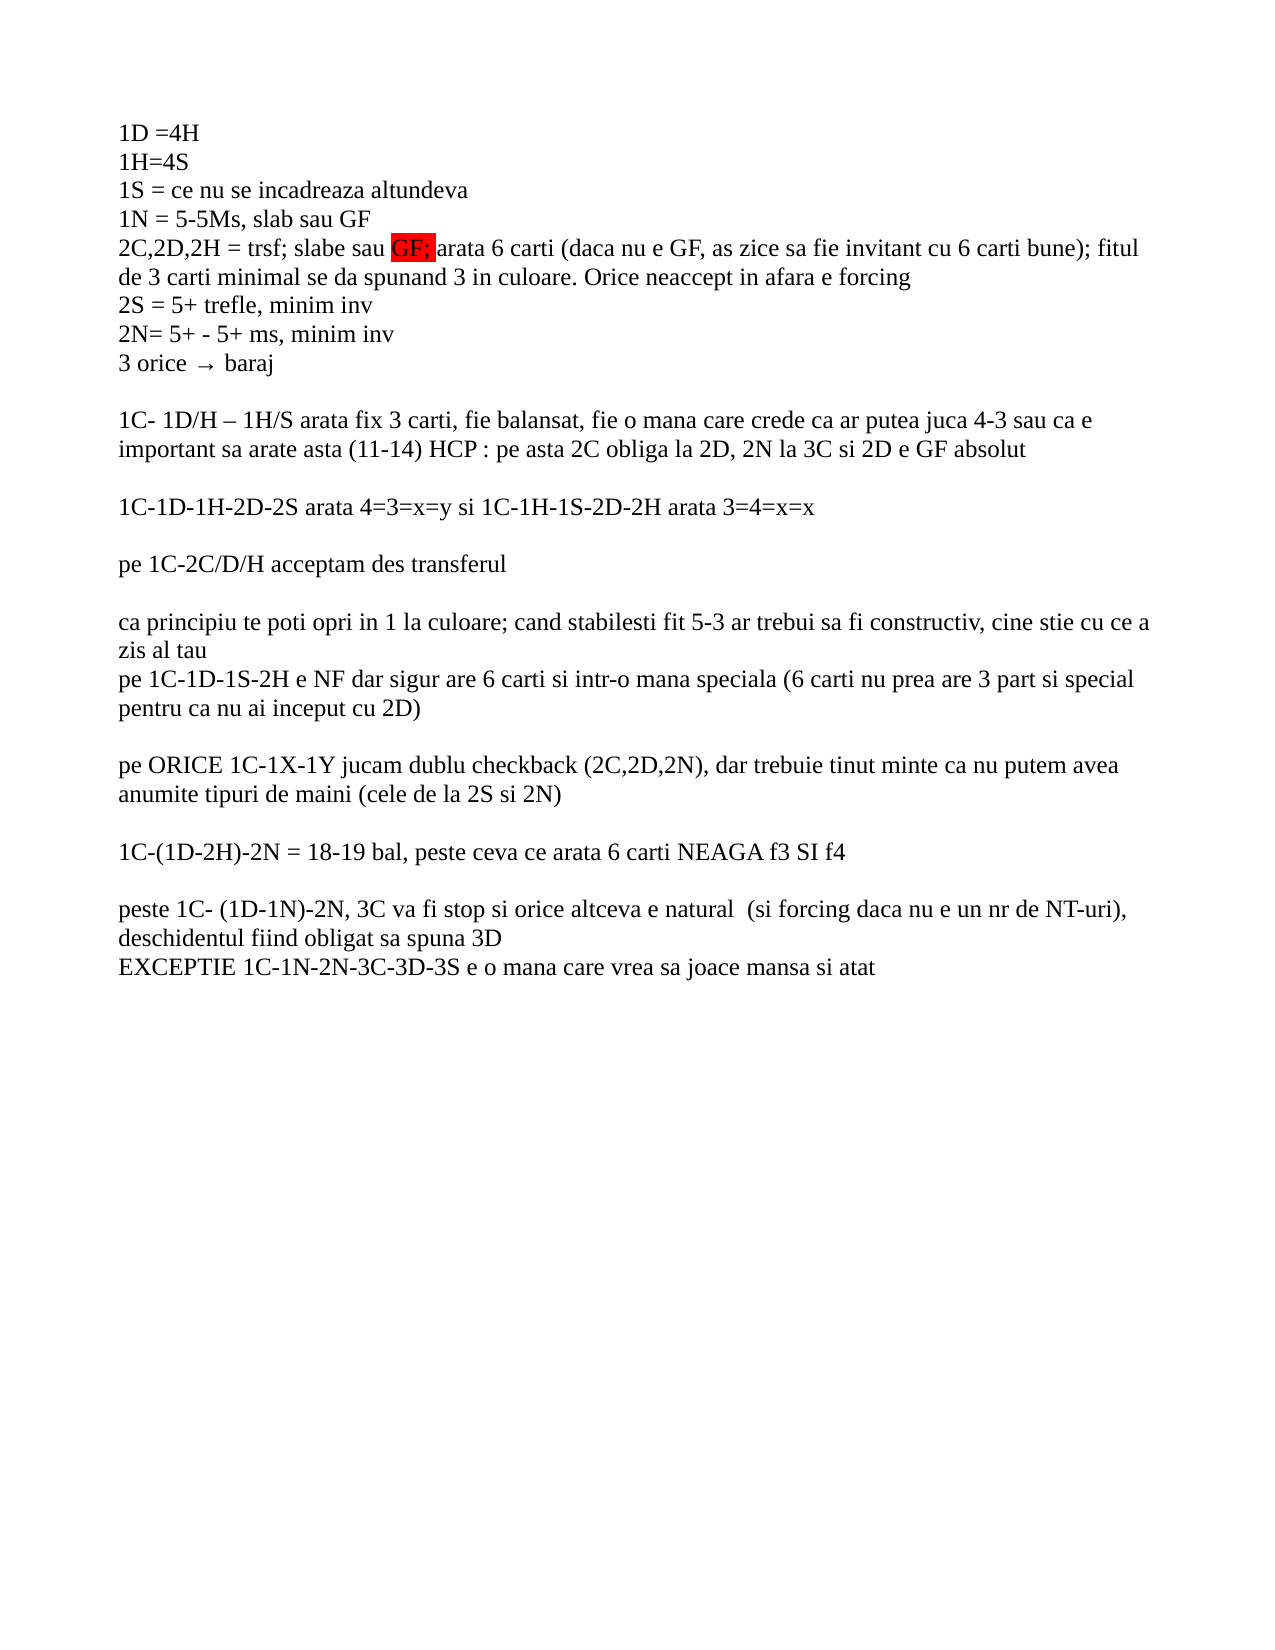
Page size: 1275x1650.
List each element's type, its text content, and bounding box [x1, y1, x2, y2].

text 1D =4H [118, 118, 1157, 147]
text ca principiu te poti opri in 1 la culoare; cand stabilesti fit 5-3 ar trebui sa fi constructiv, cine stie cu ce a zis al tau [118, 607, 1157, 664]
text 1C- 1D/H – 1H/S arata fix 3 carti, fie balansat, fie o mana care crede ca ar putea juca 4-3 sau ca e important sa arate asta (11-14) HCP : pe asta 2C obliga la 2D, 2N la 3C si 2D e GF absolut [118, 406, 1157, 463]
text 1C-1D-1H-2D-2S arata 4=3=x=y si 1C-1H-1S-2D-2H arata 3=4=x=x [118, 492, 1157, 521]
text peste 1C- (1D-1N)-2N, 3C va fi stop si orice altceva e natural (si forcing daca nu e un nr de NT-uri), deschidentul fiind obligat sa spuna 3D [118, 894, 1157, 952]
text EXCEPTIE 1C-1N-2N-3C-3D-3S e o mana care vrea sa joace mansa si atat [118, 952, 1157, 981]
text 2N= 5+ - 5+ ms, minim inv [118, 319, 1157, 348]
text 1C-(1D-2H)-2N = 18-19 bal, peste ceva ce arata 6 carti NEAGA f3 SI f4 [118, 837, 1157, 866]
text 1H=4S [118, 147, 1157, 176]
text pe 1C-1D-1S-2H e NF dar sigur are 6 carti si intr-o mana speciala (6 carti nu prea are 3 part si special pentru ca nu ai inceput cu 2D) [118, 664, 1157, 722]
text 2S = 5+ trefle, minim inv [118, 291, 1157, 319]
text 1N = 5-5Ms, slab sau GF [118, 204, 1157, 233]
text pe 1C-2C/D/H acceptam des transferul [118, 549, 1157, 578]
text 2C,2D,2H = trsf; slabe sau GF; arata 6 carti (daca nu e GF, as zice sa fie invitant cu 6 carti bune); fitul de 3 carti minimal se da spunand 3 in culoare. Orice neaccept in afara e forcing [118, 233, 1157, 291]
text 1S = ce nu se incadreaza altundeva [118, 176, 1157, 204]
text pe ORICE 1C-1X-1Y jucam dublu checkback (2C,2D,2N), dar trebuie tinut minte ca nu putem avea anumite tipuri de maini (cele de la 2S si 2N) [118, 751, 1157, 808]
text 3 orice → baraj [118, 348, 1157, 377]
